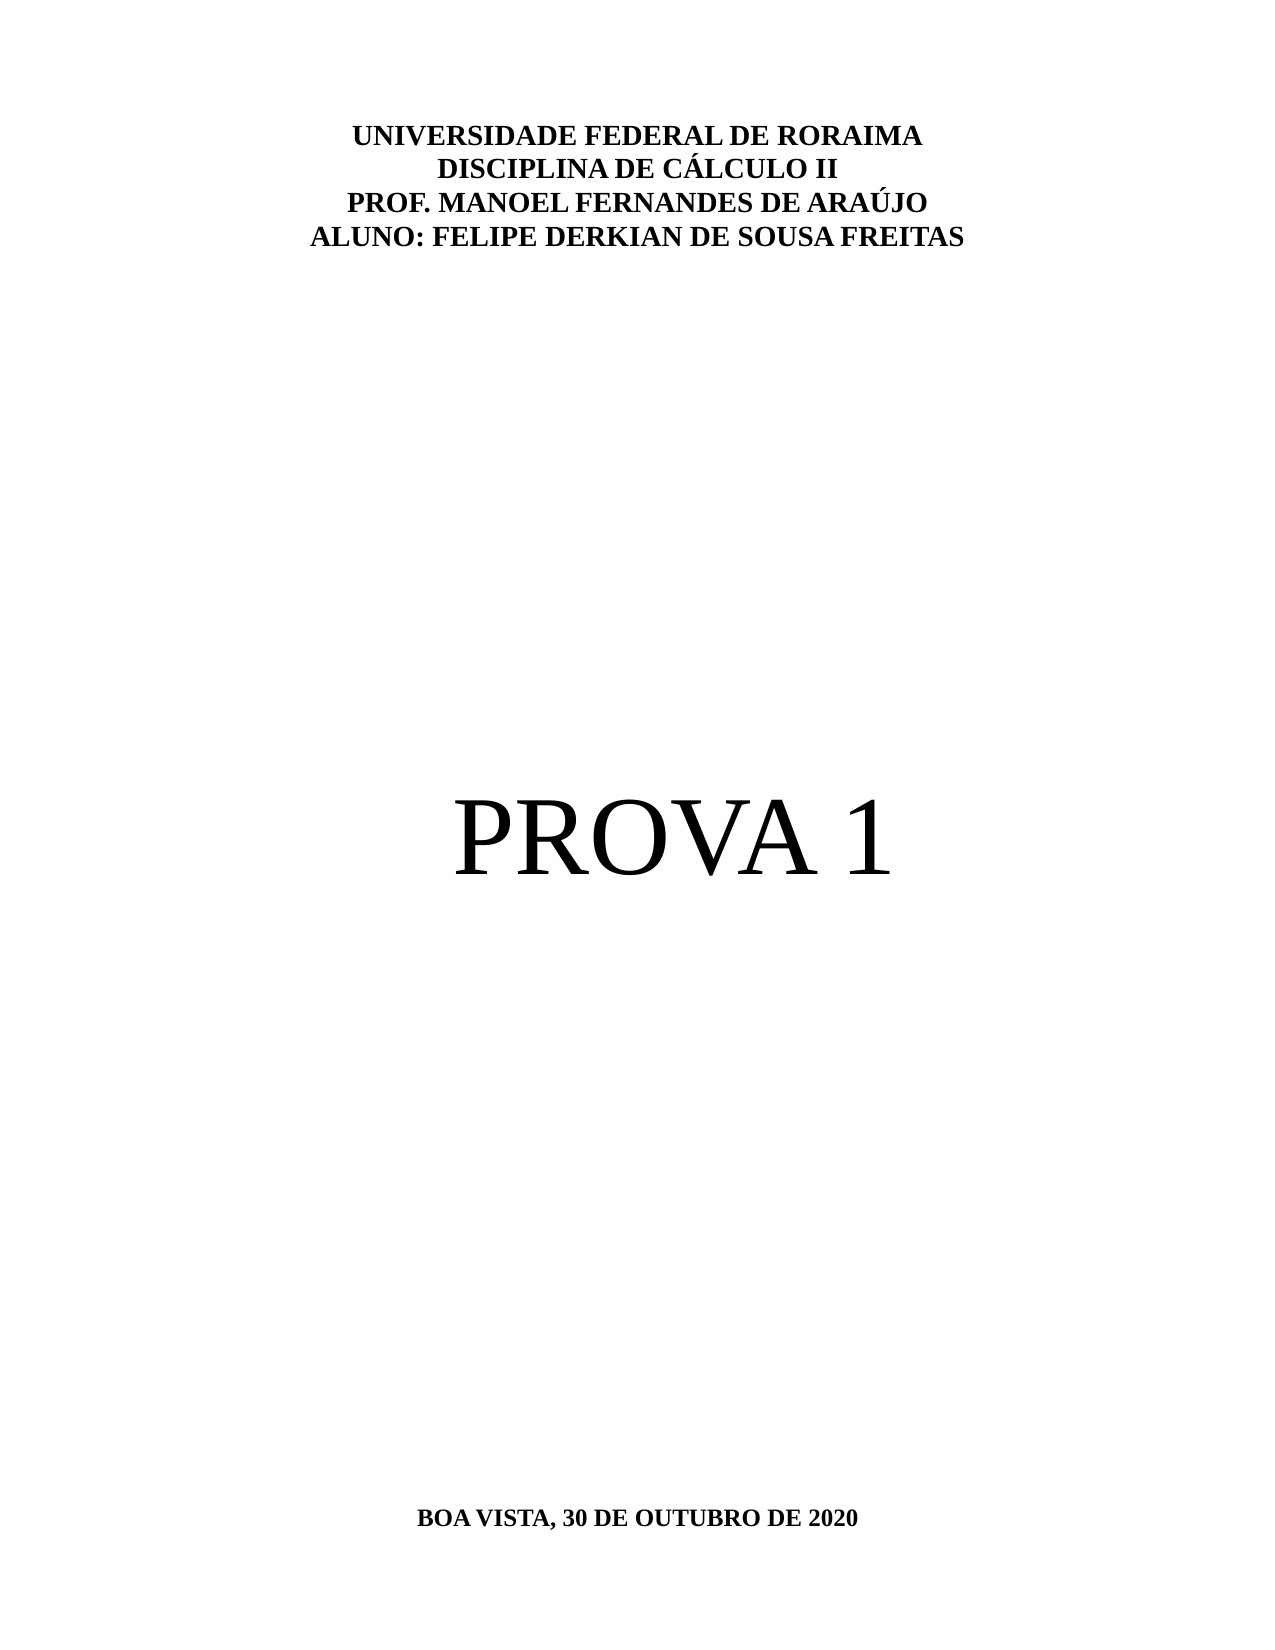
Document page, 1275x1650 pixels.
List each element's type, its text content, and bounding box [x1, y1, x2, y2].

text PROF. MANOEL FERNANDES DE ARAÚJO [118, 185, 1157, 219]
text UNIVERSIDADE FEDERAL DE RORAIMA [118, 118, 1157, 152]
text BOA VISTA, 30 DE OUTUBRO DE 2020 [118, 1503, 1157, 1532]
text PROVA 1 [118, 770, 1157, 899]
text ALUNO: FELIPE DERKIAN DE SOUSA FREITAS [118, 219, 1157, 252]
text DISCIPLINA DE CÁLCULO II [118, 152, 1157, 185]
